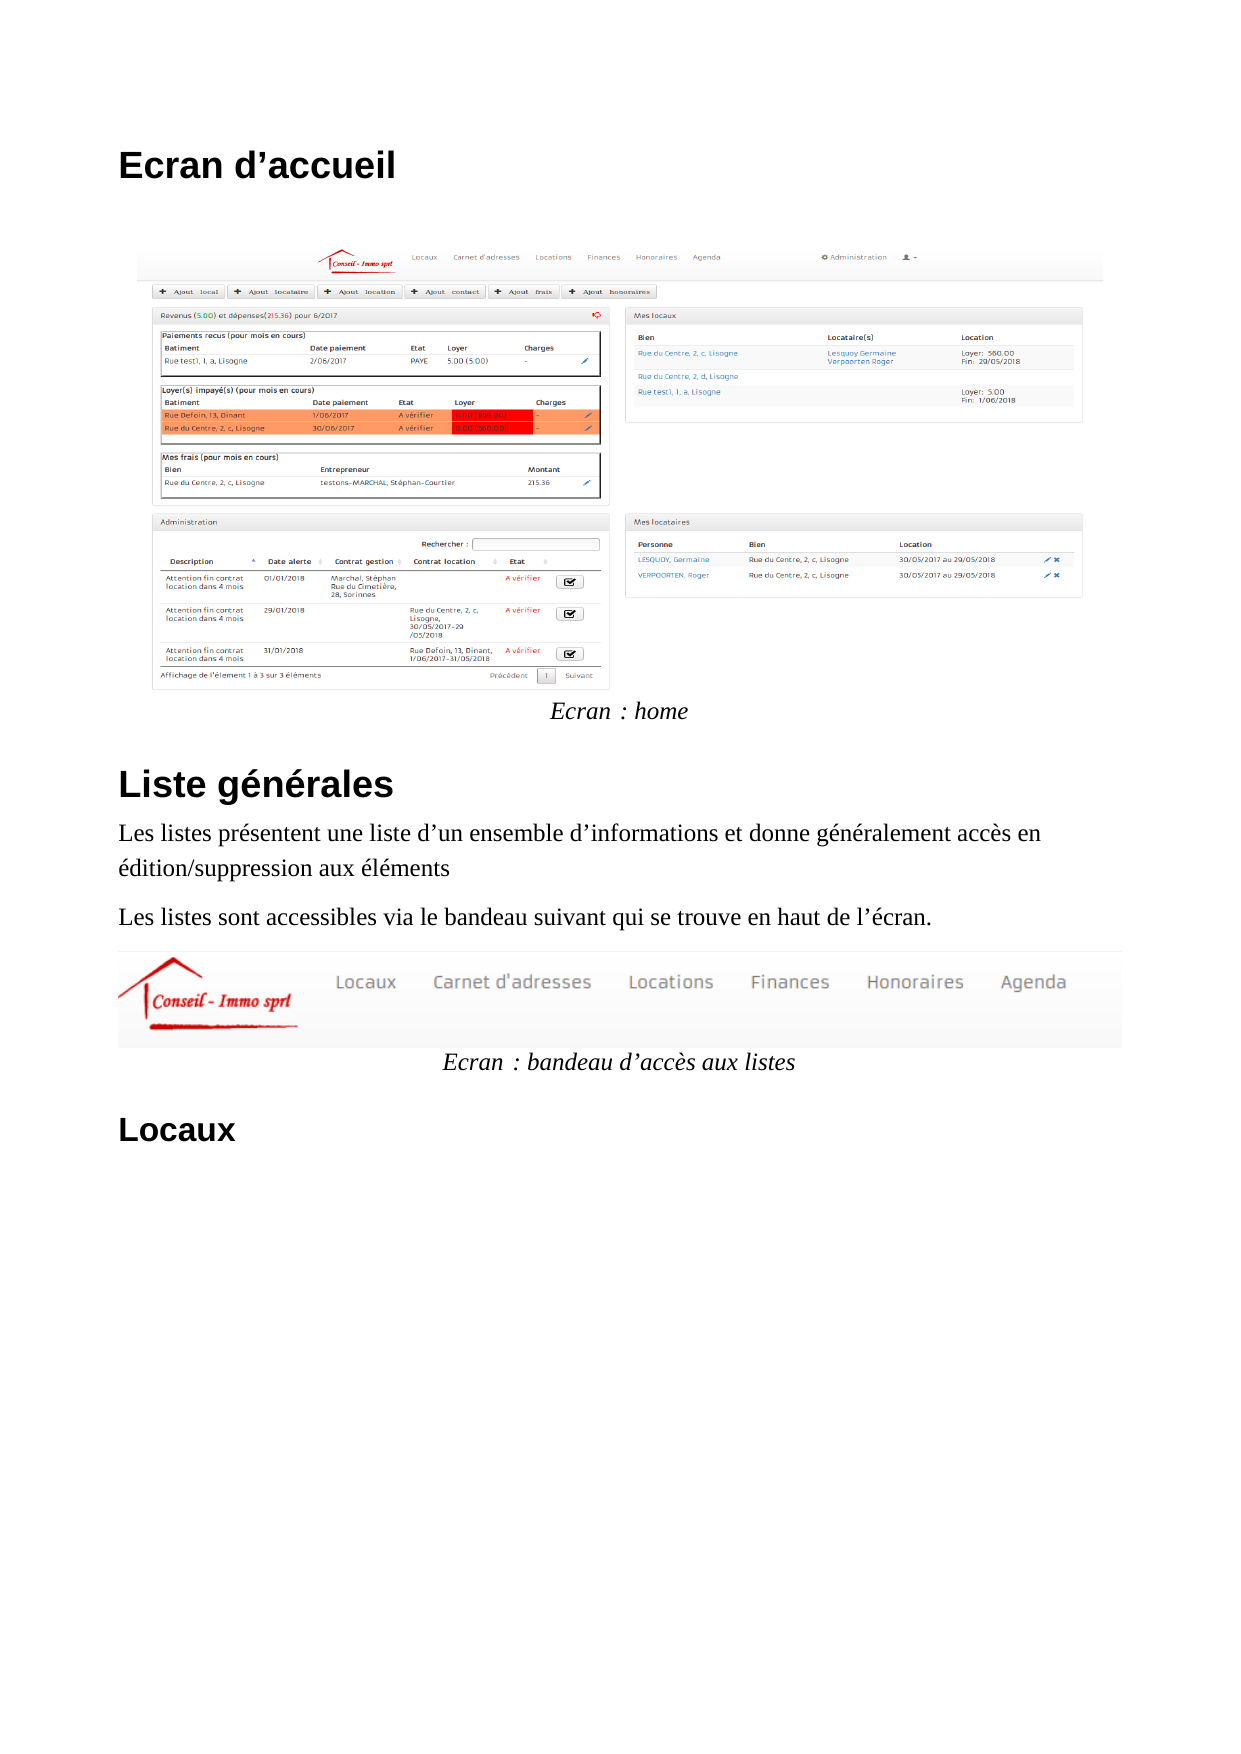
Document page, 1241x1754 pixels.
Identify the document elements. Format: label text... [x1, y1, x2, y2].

subtitle Locaux [118, 1109, 1122, 1148]
picture [136, 248, 1104, 696]
picture [118, 951, 1123, 1048]
subtitle Ecran d’accueil [118, 143, 1122, 187]
subtitle Liste générales [118, 762, 1122, 806]
text Les listes présentent une liste d’un ensemble d’informations et donne généralement accès en édition/suppression aux éléments [118, 818, 1122, 882]
text Ecran : home [118, 261, 1122, 725]
text Ecran : bandeau d’accès aux listes [118, 1048, 1122, 1076]
text Les listes sont accessibles via le bandeau suivant qui se trouve en haut de l’écran. [118, 902, 1122, 931]
